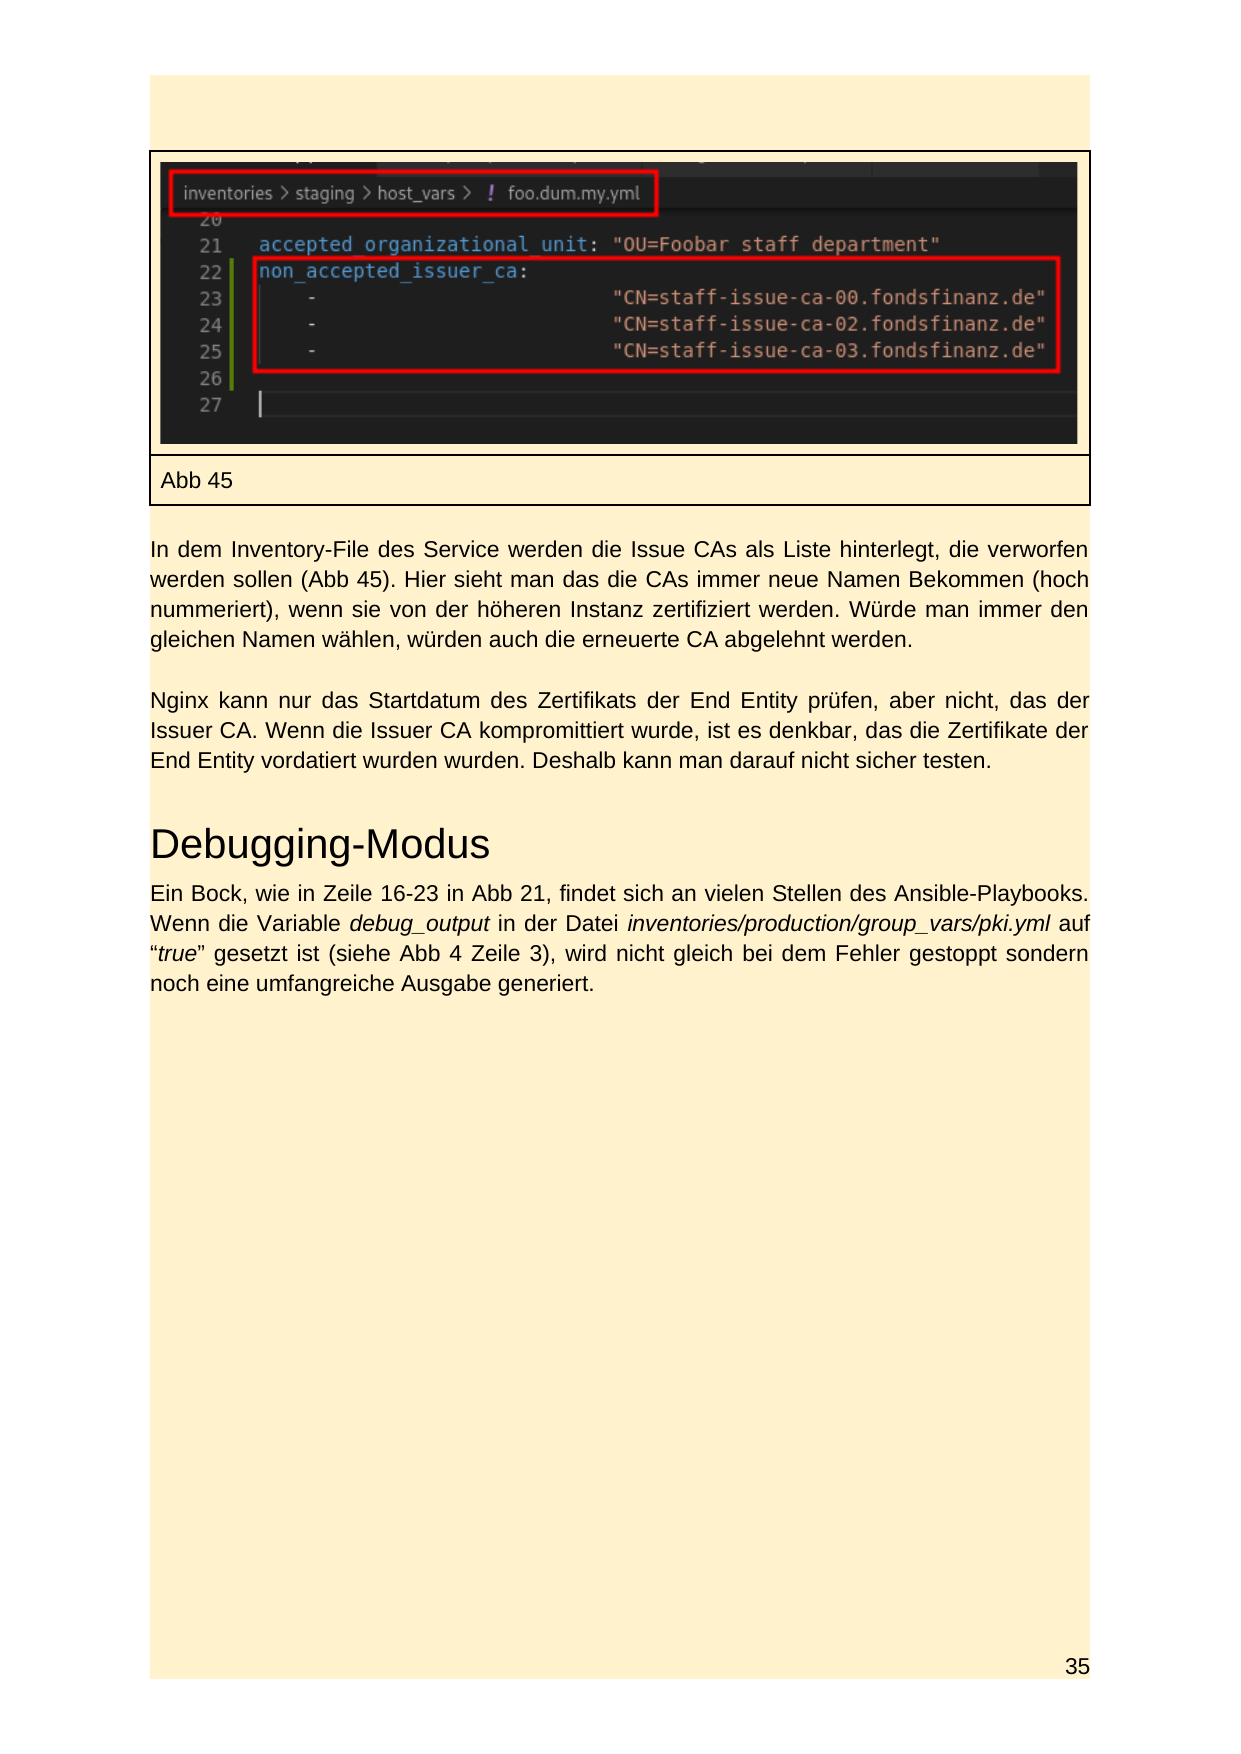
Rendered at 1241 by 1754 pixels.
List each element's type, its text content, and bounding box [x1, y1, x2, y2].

subtitle Debugging-Modus [150, 819, 1090, 867]
table_cell Abb 45 [151, 456, 1089, 503]
text Nginx kann nur das Startdatum des Zertifikats der End Entity prüfen, aber nicht, das der Issuer CA. Wenn die Issuer CA kompromittiert wurde, ist es denkbar, das die Zertifikate der End Entity vordatiert wurden wurden. Deshalb kann man darauf nicht sicher testen. [150, 687, 1090, 773]
text In dem Inventory-File des Service werden die Issue CAs als Liste hinterlegt, die verworfen werden sollen (Abb 45). Hier sieht man das die CAs immer neue Namen Bekommen (hoch nummeriert), wenn sie von der höheren Instanz zertifiziert werden. Würde man immer den gleichen Namen wählen, würden auch die erneuerte CA abgelehnt werden. [150, 536, 1090, 653]
text Ein Bock, wie in Zeile 16-23 in Abb 21, findet sich an vielen Stellen des Ansible-Playbooks. Wenn die Variable debug_output in der Datei inventories/production/group_vars/pki.yml auf “true” gesetzt ist (siehe Abb 4 Zeile 3), wird nicht gleich bei dem Fehler gestoppt sondern noch eine umfangreiche Ausgabe generiert. [150, 879, 1090, 996]
table_header [151, 152, 1089, 454]
picture [160, 162, 1078, 444]
